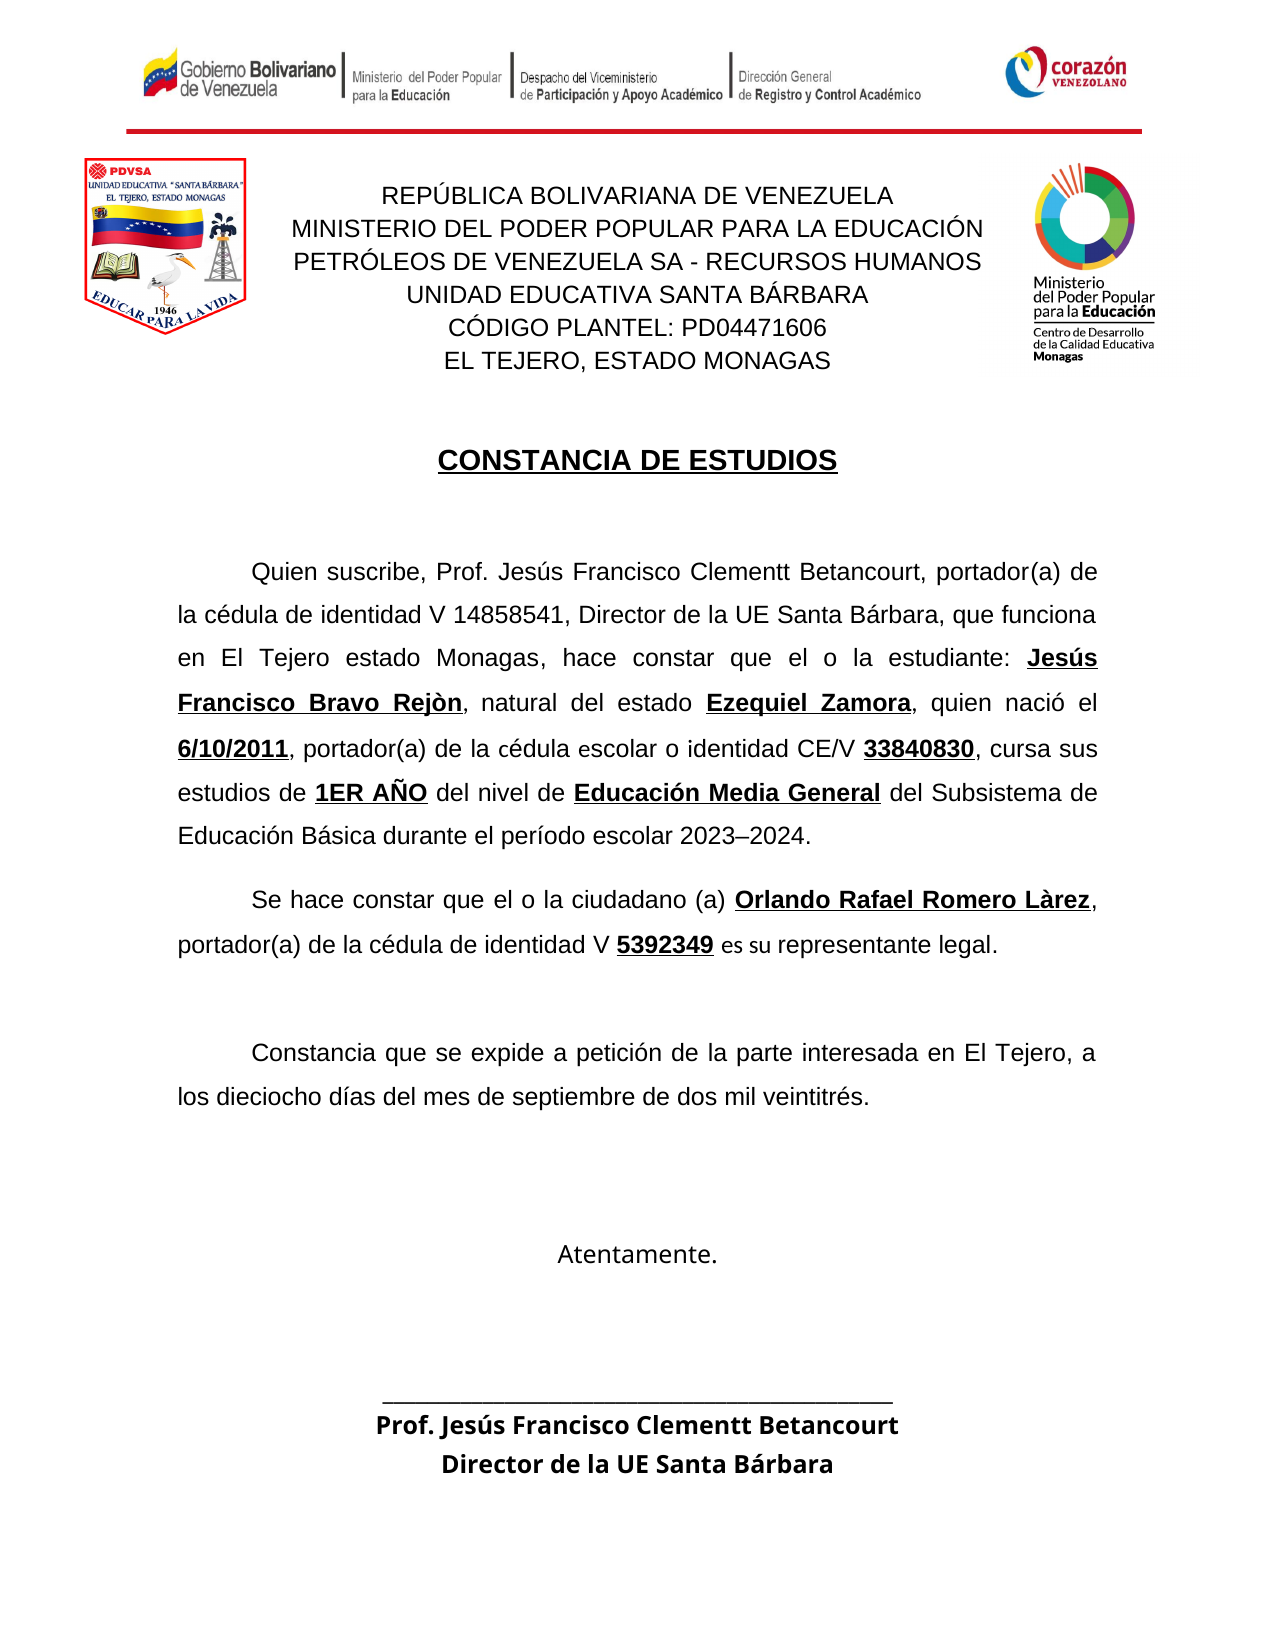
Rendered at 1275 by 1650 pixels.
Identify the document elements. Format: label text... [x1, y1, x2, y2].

subtitle CONSTANCIA DE ESTUDIOS [177, 443, 1098, 476]
text Atentamente. [177, 1237, 1098, 1271]
text EL TEJERO, ESTADO MONAGAS [177, 346, 978, 374]
text Se hace constar que el o la ciudadano (a) Orlando Rafael Romero Làrez, portador(a) de la cédula de identidad V 5392349 es su representante legal. [177, 885, 1098, 959]
picture [126, 11, 1142, 134]
text Prof. Jesús Francisco Clementt Betancourt [177, 1407, 1098, 1441]
text Constancia que se expide a petición de la parte interesada en El Tejero, a los dieciocho días del mes de septiembre de dos mil veintitrés. [177, 1038, 1098, 1110]
text Director de la UE Santa Bárbara [177, 1447, 1098, 1481]
picture [79, 158, 252, 335]
text ______________________________________________ [177, 1373, 1098, 1407]
subtitle PETRÓLEOS DE VENEZUELA SA - RECURSOS HUMANOS [252, 247, 978, 275]
text Quien suscribe, Prof. Jesús Francisco Clementt Betancourt, portador(a) de la cédula de identidad V 14858541, Director de la UE Santa Bárbara, que funciona en El Tejero estado Monagas, hace constar que el o la estudiante: Jesús Francisco Bravo Rejòn, natural del estado Ezequiel Zamora, quien nació el 6/10/2011, portador(a) de la cédula escolar o identidad CE/V 33840830, cursa sus estudios de 1ER AÑO del nivel de Educación Media General del Subsistema de Educación Básica durante el período escolar 2023–2024. [177, 557, 1098, 849]
text UNIDAD EDUCATIVA SANTA BÁRBARA [252, 280, 978, 308]
picture [978, 153, 1200, 377]
text CÓDIGO PLANTEL: PD04471606 [177, 313, 978, 341]
subtitle REPÚBLICA BOLIVARIANA DE VENEZUELA [252, 181, 978, 209]
subtitle MINISTERIO DEL PODER POPULAR PARA LA EDUCACIÓN [252, 214, 978, 242]
